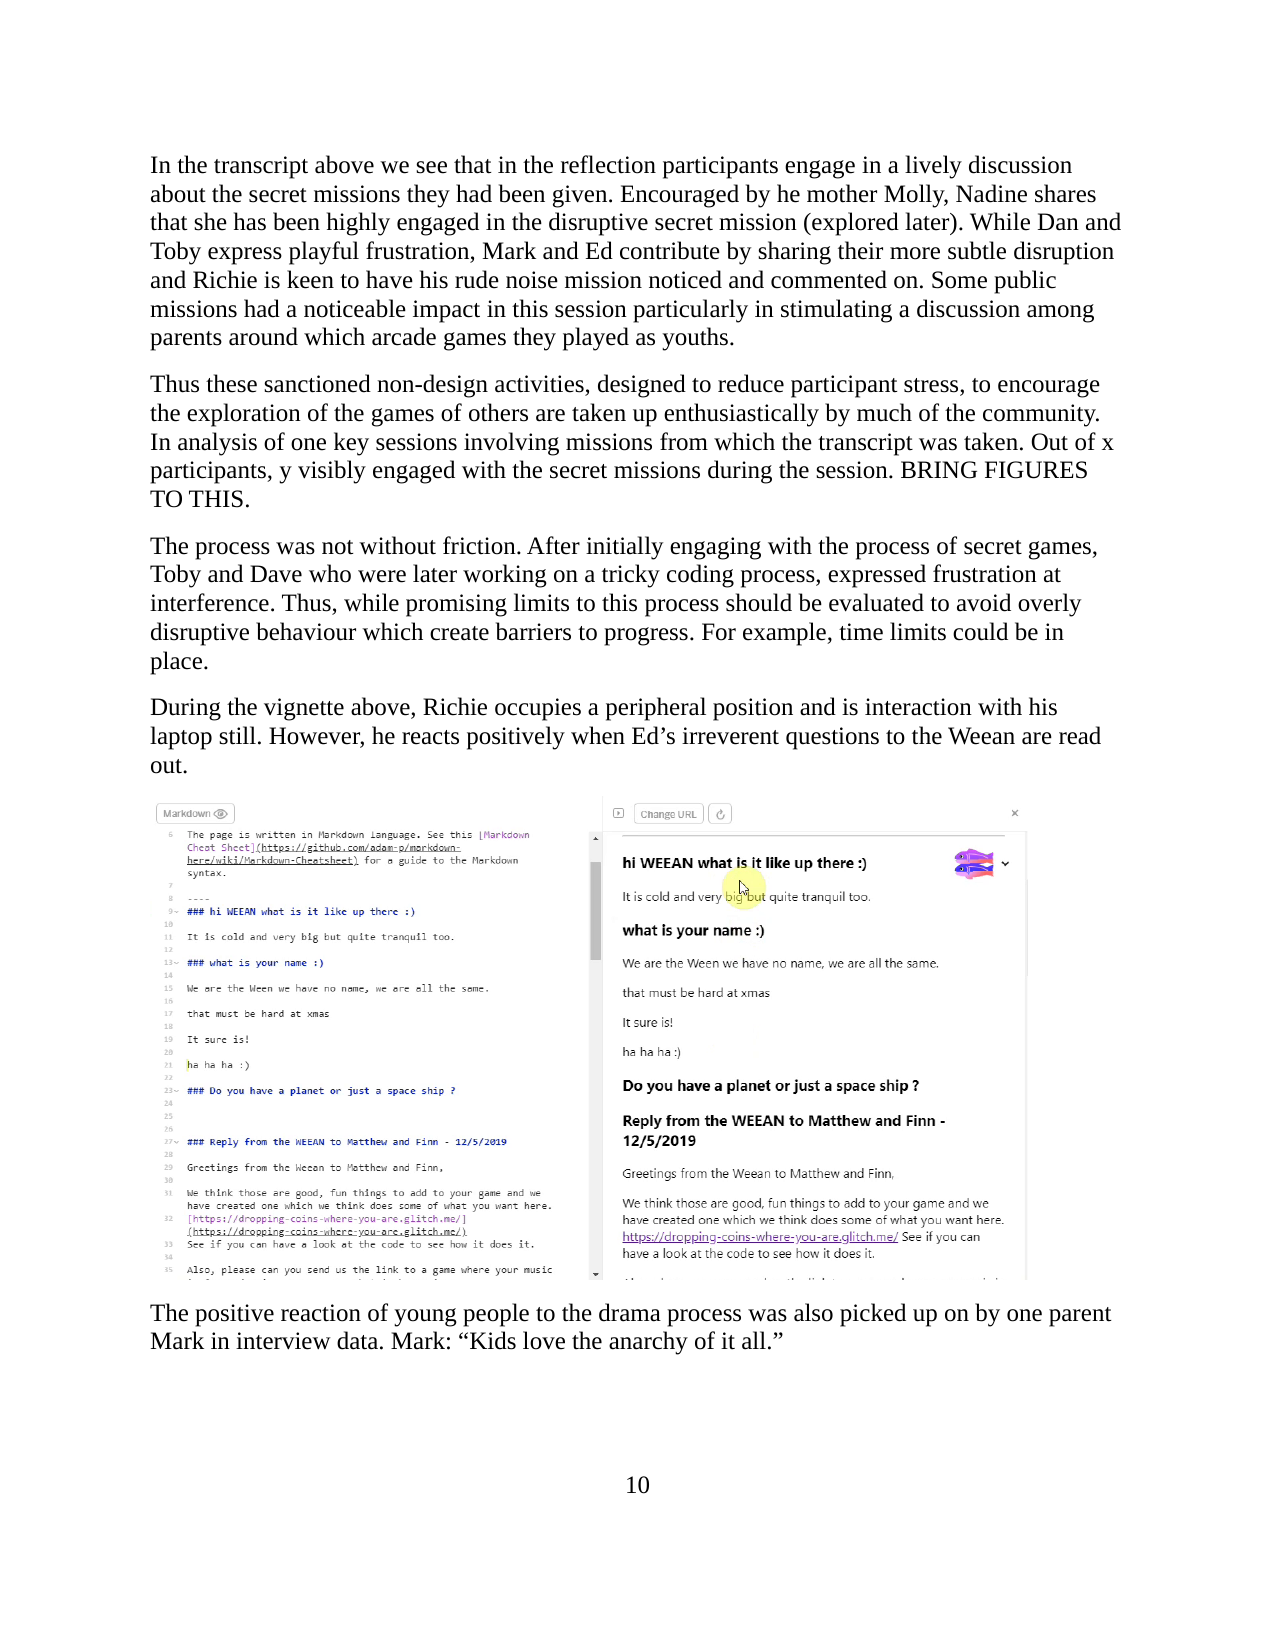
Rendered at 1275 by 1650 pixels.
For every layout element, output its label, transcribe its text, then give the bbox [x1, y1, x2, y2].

text The positive reaction of young people to the drama process was also picked up on by one parent Mark in interview data. Mark: “Kids love the anarchy of it all.” [150, 1298, 1125, 1355]
text In the transcript above we see that in the reflection participants engage in a lively discussion about the secret missions they had been given. Encouraged by he mother Molly, Nadine shares that she has been highly engaged in the disruptive secret mission (explored later). While Dan and Toby express playful frustration, Mark and Ed contribute by sharing their more subtle disruption and Richie is keen to have his rude noise mission noticed and commented on. Some public missions had a noticeable impact in this session particularly in stimulating a discussion among parents around which arcade games they played as youths. [150, 150, 1125, 351]
text During the vignette above, Richie occupies a peripheral position and is interaction with his laptop still. However, he reacts positively when Ed’s irreverent questions to the Weean are read out. [150, 692, 1125, 779]
text Thus these sanctioned non-design activities, designed to reduce participant stress, to encourage the exploration of the games of others are taken up enthusiastically by much of the community. In analysis of one key sessions involving missions from which the transcript was taken. Out of x participants, y visibly engaged with the secret missions during the session. BRING FIGURES TO THIS. [150, 369, 1125, 513]
text The process was not without friction. After initially engaging with the process of secret games, Toby and Dave who were later working on a tricky coding process, expressed frustration at interference. Thus, while promising limits to this process should be evaluated to avoid overly disruptive behaviour which create barriers to progress. For example, time limits could be in place. [150, 531, 1125, 674]
picture [150, 796, 1028, 1280]
